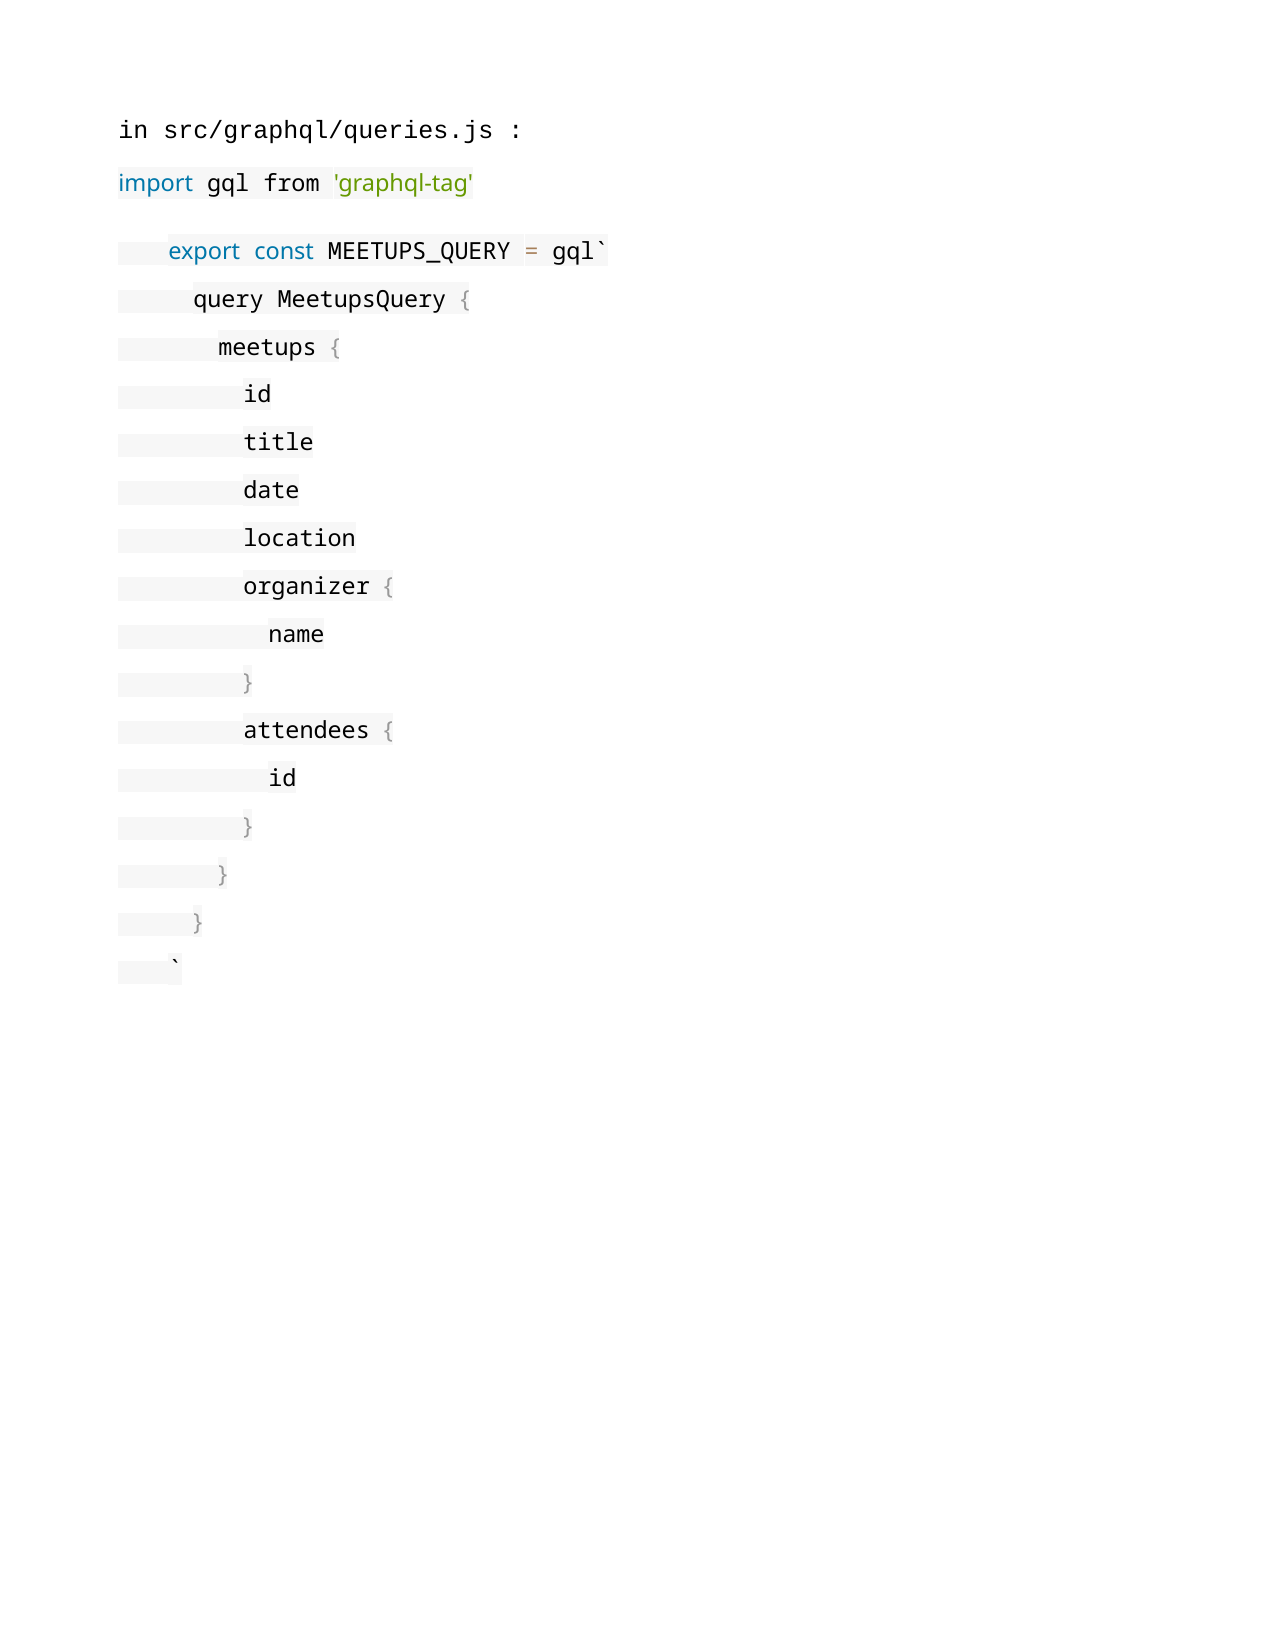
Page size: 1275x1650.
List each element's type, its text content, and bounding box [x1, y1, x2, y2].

text ` [118, 953, 1157, 985]
text import gql from 'graphql-tag' [118, 167, 1157, 199]
text id [118, 378, 1157, 410]
text in src/graphql/queries.js : [118, 118, 1157, 146]
text id [118, 761, 1157, 793]
text } [118, 857, 1157, 889]
text date [118, 474, 1157, 506]
text organizer { [118, 569, 1157, 601]
text attendees { [118, 713, 1157, 745]
text } [118, 809, 1157, 841]
text meetups { [118, 330, 1157, 362]
text } [118, 905, 1157, 937]
text export const MEETUPS_QUERY = gql` [118, 234, 1157, 266]
text } [118, 665, 1157, 697]
text query MeetupsQuery { [118, 282, 1157, 314]
text name [118, 617, 1157, 649]
text title [118, 426, 1157, 458]
text location [118, 522, 1157, 553]
